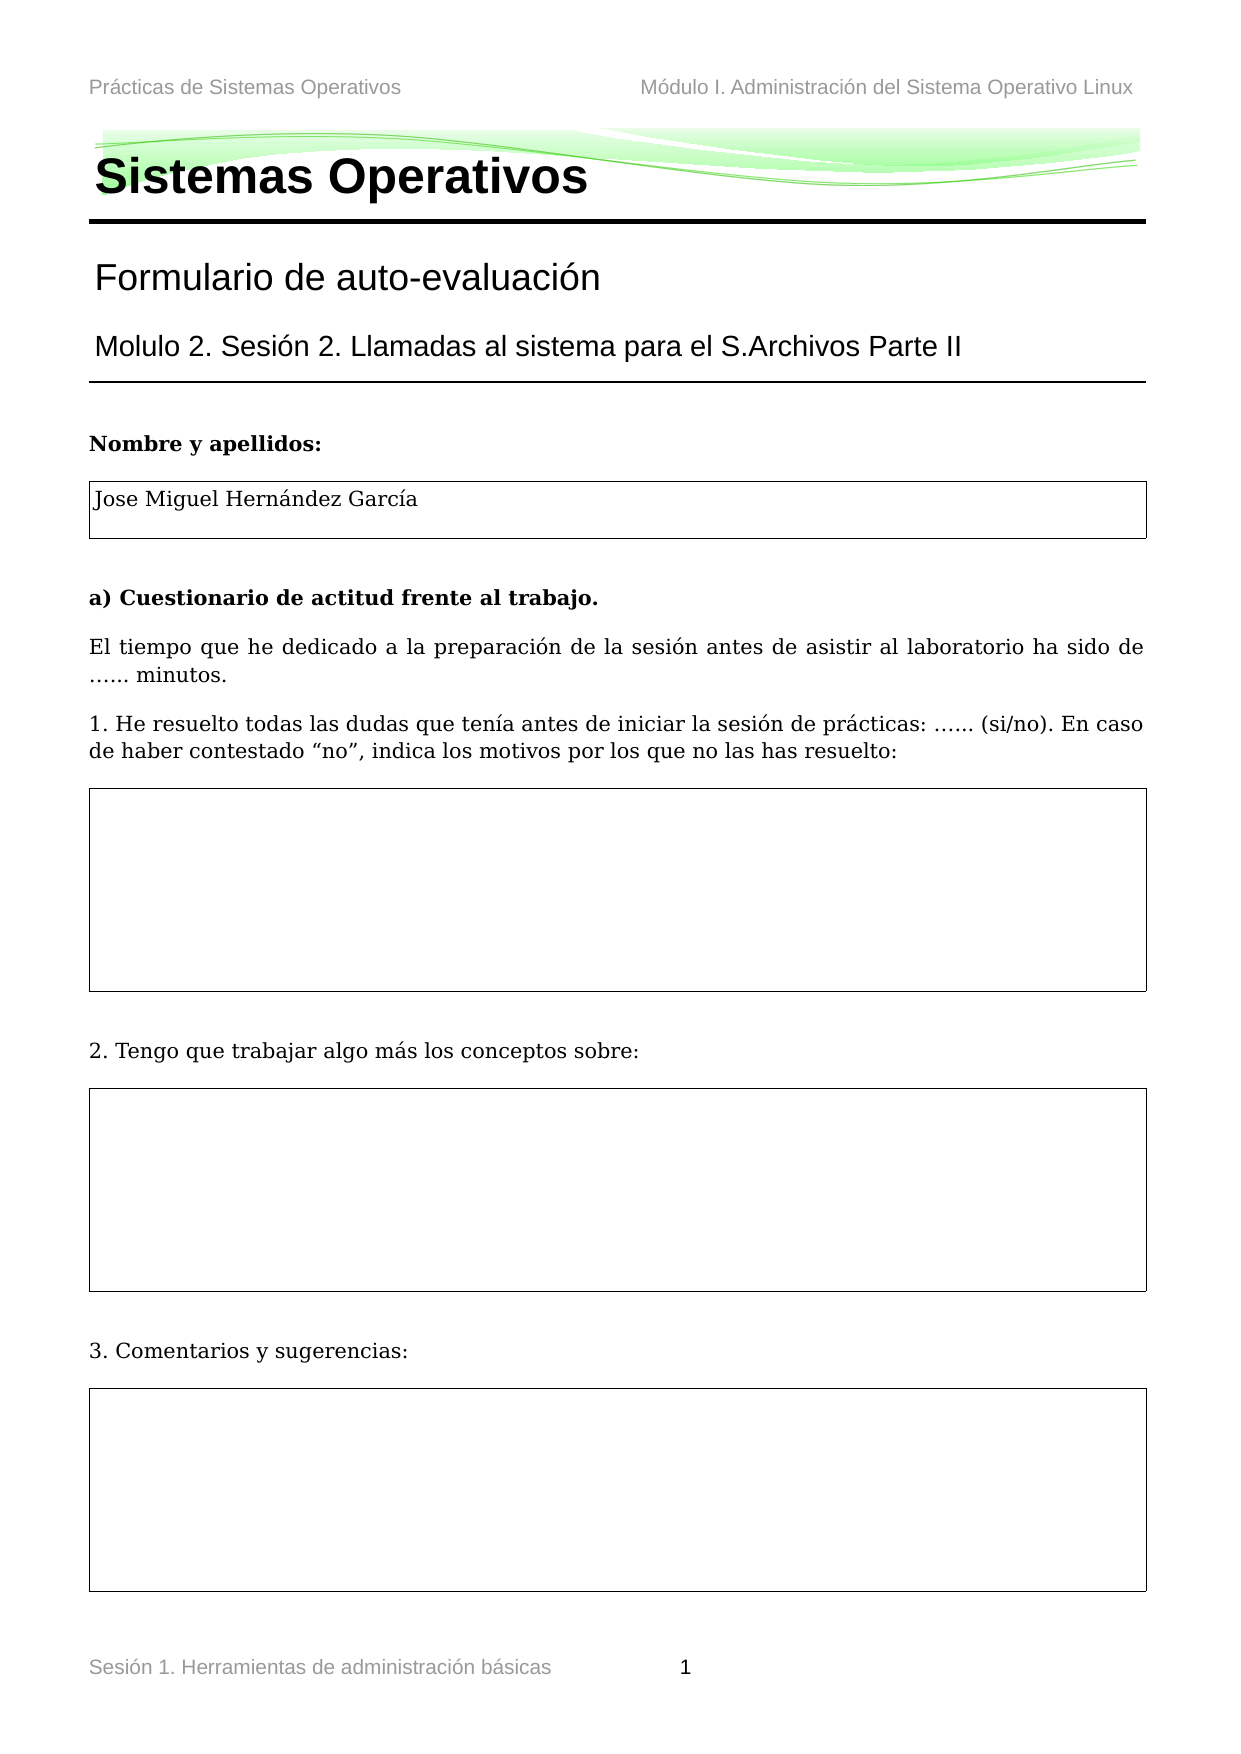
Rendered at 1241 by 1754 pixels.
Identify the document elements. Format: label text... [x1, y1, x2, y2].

text 3. Comentarios y sugerencias: [89, 1339, 1146, 1364]
text El tiempo que he dedicado a la preparación de la sesión antes de asistir al laboratorio ha sido de …... minutos. [89, 635, 1146, 687]
text a) Cuestionario de actitud frente al trabajo. [89, 586, 1146, 611]
text Nombre y apellidos: [89, 432, 1146, 456]
text 1. He resuelto todas las dudas que tenía antes de iniciar la sesión de prácticas: …... (si/no). En caso de haber contestado “no”, indica los motivos por los que no las has resuelto: [89, 712, 1146, 764]
text 2. Tengo que trabajar algo más los conceptos sobre: [89, 1039, 1146, 1064]
picture [376, 171, 387, 189]
table_header [90, 1389, 1146, 1591]
table_header [90, 1089, 1146, 1291]
table_header Formulario de auto-evaluación Molulo 2. Sesión 2. Llamadas al sistema para el S.Archivos Parte II [89, 224, 1146, 381]
picture [94, 128, 1141, 195]
table_header Jose Miguel Hernández García [90, 482, 1146, 537]
table_header [90, 789, 1146, 991]
table_header Sistemas Operativos [89, 123, 1146, 219]
